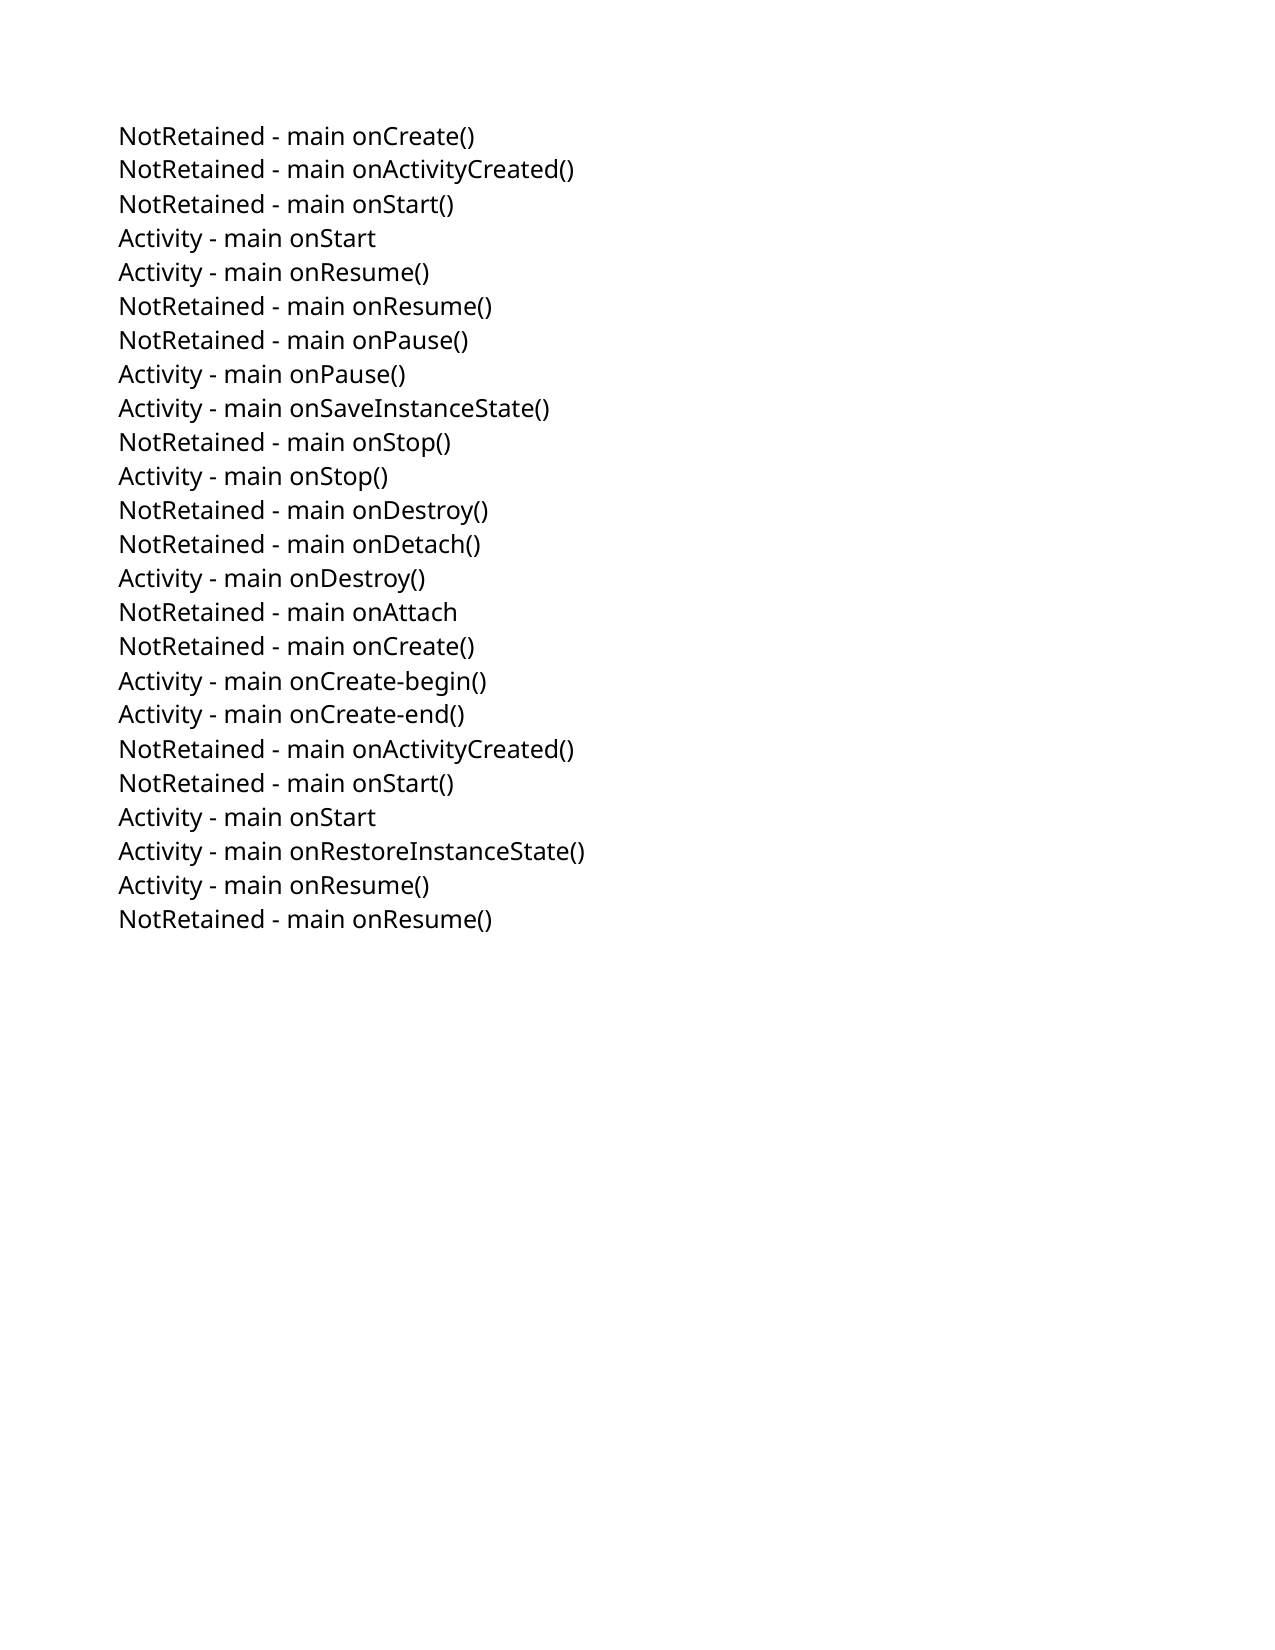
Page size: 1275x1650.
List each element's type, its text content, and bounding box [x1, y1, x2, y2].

text Activity - main onCreate-end() [118, 697, 1157, 731]
text NotRetained - main onStart() [118, 186, 1157, 220]
text NotRetained - main onDetach() [118, 527, 1157, 561]
text NotRetained - main onCreate() [118, 629, 1157, 663]
text Activity - main onStop() [118, 459, 1157, 493]
text Activity - main onResume() [118, 867, 1157, 902]
text NotRetained - main onCreate() [118, 118, 1157, 152]
text NotRetained - main onDestroy() [118, 493, 1157, 527]
text NotRetained - main onActivityCreated() [118, 731, 1157, 765]
text NotRetained - main onResume() [118, 288, 1157, 322]
text NotRetained - main onActivityCreated() [118, 152, 1157, 186]
text NotRetained - main onResume() [118, 902, 1157, 936]
text NotRetained - main onStop() [118, 425, 1157, 459]
text Activity - main onDestroy() [118, 561, 1157, 595]
text Activity - main onResume() [118, 254, 1157, 288]
text Activity - main onCreate-begin() [118, 663, 1157, 697]
text Activity - main onPause() [118, 357, 1157, 391]
text NotRetained - main onAttach [118, 595, 1157, 629]
text Activity - main onStart [118, 799, 1157, 833]
text Activity - main onRestoreInstanceState() [118, 833, 1157, 867]
text NotRetained - main onPause() [118, 322, 1157, 357]
text NotRetained - main onStart() [118, 765, 1157, 799]
text Activity - main onStart [118, 220, 1157, 254]
text Activity - main onSaveInstanceState() [118, 391, 1157, 425]
